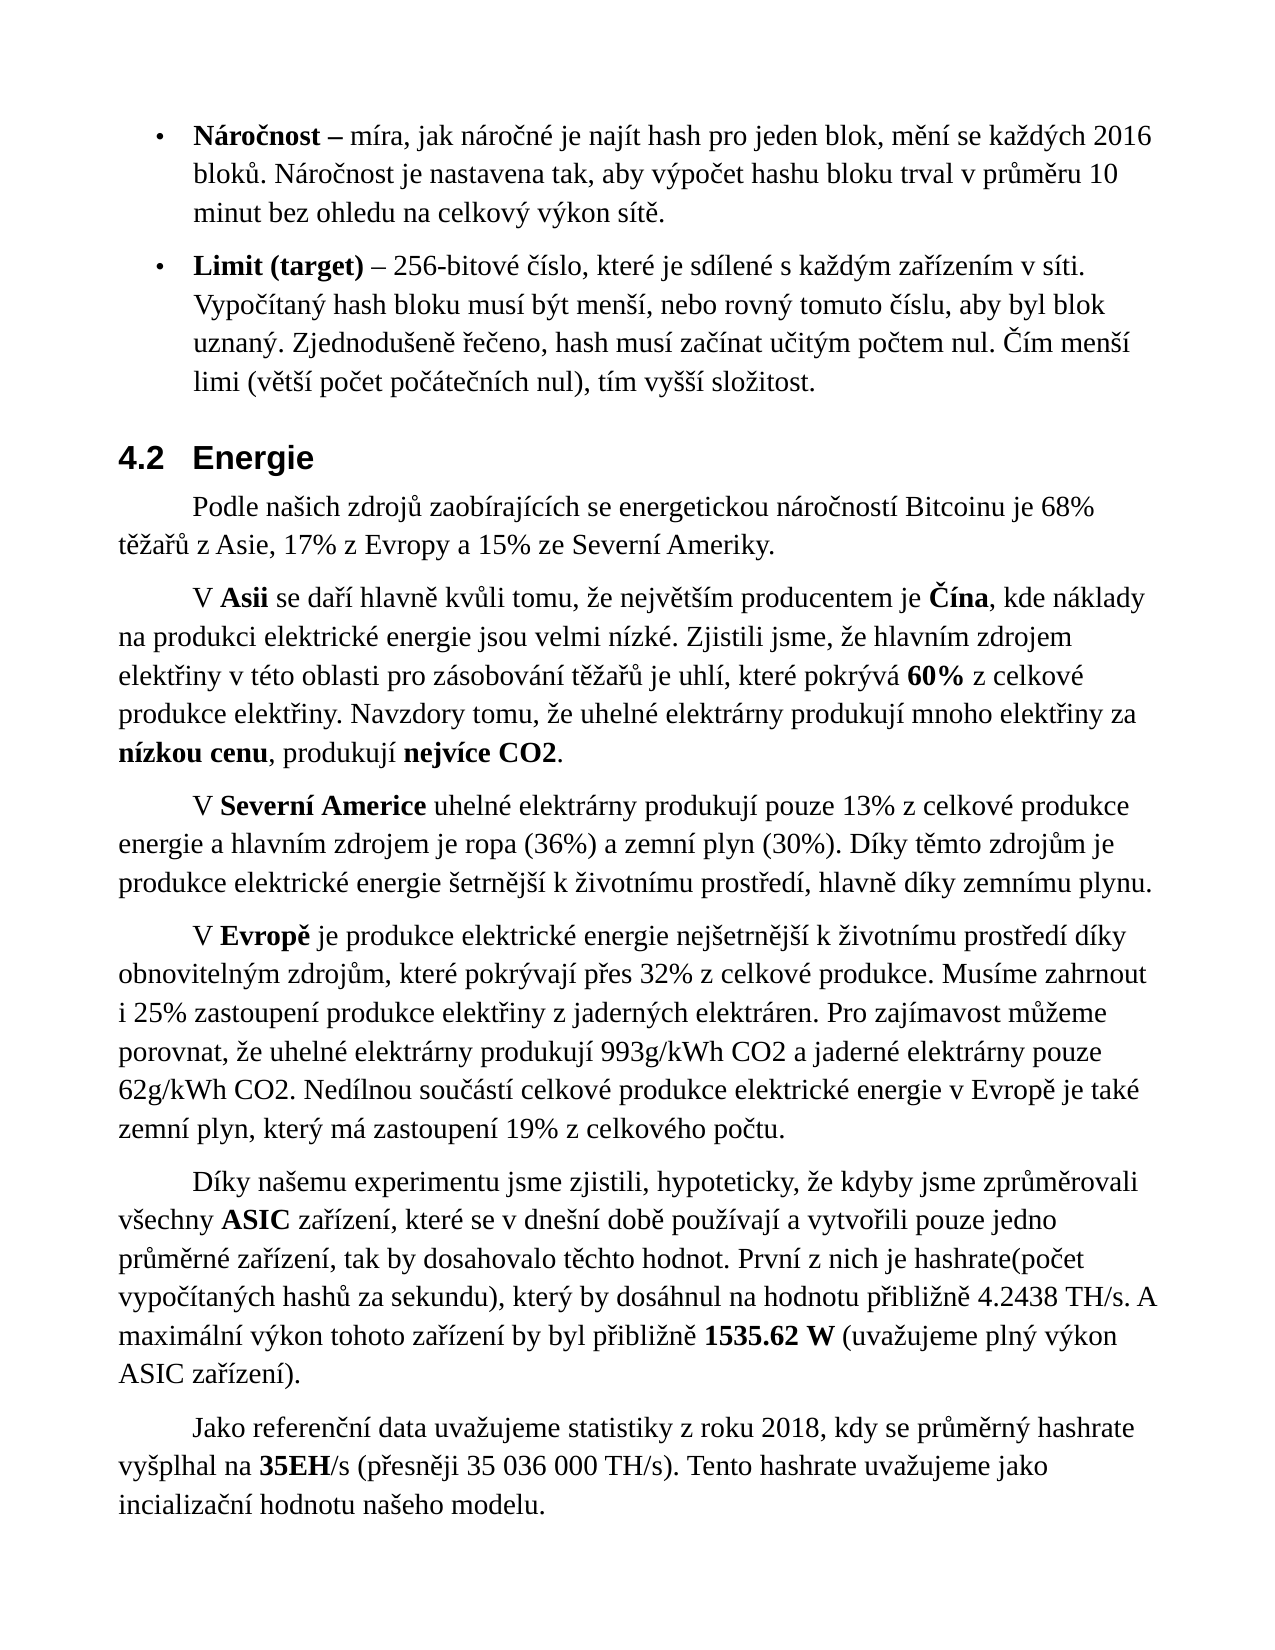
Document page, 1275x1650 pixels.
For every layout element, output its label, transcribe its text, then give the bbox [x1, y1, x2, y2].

list Náročnost – míra, jak náročné je najít hash pro jeden blok, mění se každých 2016 bloků. Náročnost je nastavena tak, aby výpočet hashu bloku trval v průměru 10 minut bez ohledu na celkový výkon sítě. [156, 118, 1157, 229]
text V Severní Americe uhelné elektrárny produkují pouze 13% z celkové produkce energie a hlavním zdrojem je ropa (36%) a zemní plyn (30%). Díky těmto zdrojům je produkce elektrické energie šetrnější k životnímu prostředí, hlavně díky zemnímu plynu. [118, 788, 1157, 898]
text Díky našemu experimentu jsme zjistili, hypoteticky, že kdyby jsme zprůměrovali všechny ASIC zařízení, které se v dnešní době používají a vytvořili pouze jedno průměrné zařízení, tak by dosahovalo těchto hodnot. První z nich je hashrate(počet vypočítaných hashů za sekundu), který by dosáhnul na hodnotu přibližně 4.2438 TH/s. A maximální výkon tohoto zařízení by byl přibližně 1535.62 W (uvažujeme plný výkon ASIC zařízení). [118, 1164, 1157, 1390]
text Podle našich zdrojů zaobírajících se energetickou náročností Bitcoinu je 68% těžařů z Asie, 17% z Evropy a 15% ze Severní Ameriky. [118, 489, 1157, 561]
subtitle Energie [118, 438, 1157, 476]
list Limit (target) – 256-bitové číslo, které je sdílené s každým zařízením v síti. Vypočítaný hash bloku musí být menší, nebo rovný tomuto číslu, aby byl blok uznaný. Zjednodušeně řečeno, hash musí začínat učitým počtem nul. Čím menší limi (větší počet počátečních nul), tím vyšší složitost. [156, 248, 1157, 397]
text V Asii se daří hlavně kvůli tomu, že největším producentem je Čína, kde náklady na produkci elektrické energie jsou velmi nízké. Zjistili jsme, že hlavním zdrojem elektřiny v této oblasti pro zásobování těžařů je uhlí, které pokrývá 60% z celkové produkce elektřiny. Navzdory tomu, že uhelné elektrárny produkují mnoho elektřiny za nízkou cenu, produkují nejvíce CO2. [118, 581, 1157, 768]
text V Evropě je produkce elektrické energie nejšetrnější k životnímu prostředí díky obnovitelným zdrojům, které pokrývají přes 32% z celkové produkce. Musíme zahrnout i 25% zastoupení produkce elektřiny z jaderných elektráren. Pro zajímavost můžeme porovnat, že uhelné elektrárny produkují 993g/kWh CO2 a jaderné elektrárny pouze 62g/kWh CO2. Nedílnou součástí celkové produkce elektrické energie v Evropě je také zemní plyn, který má zastoupení 19% z celkového počtu. [118, 918, 1157, 1144]
text Jako referenční data uvažujeme statistiky z roku 2018, kdy se průměrný hashrate vyšplhal na 35EH/s (přesněji 35 036 000 TH/s). Tento hashrate uvažujeme jako incializační hodnotu našeho modelu. [118, 1410, 1157, 1520]
